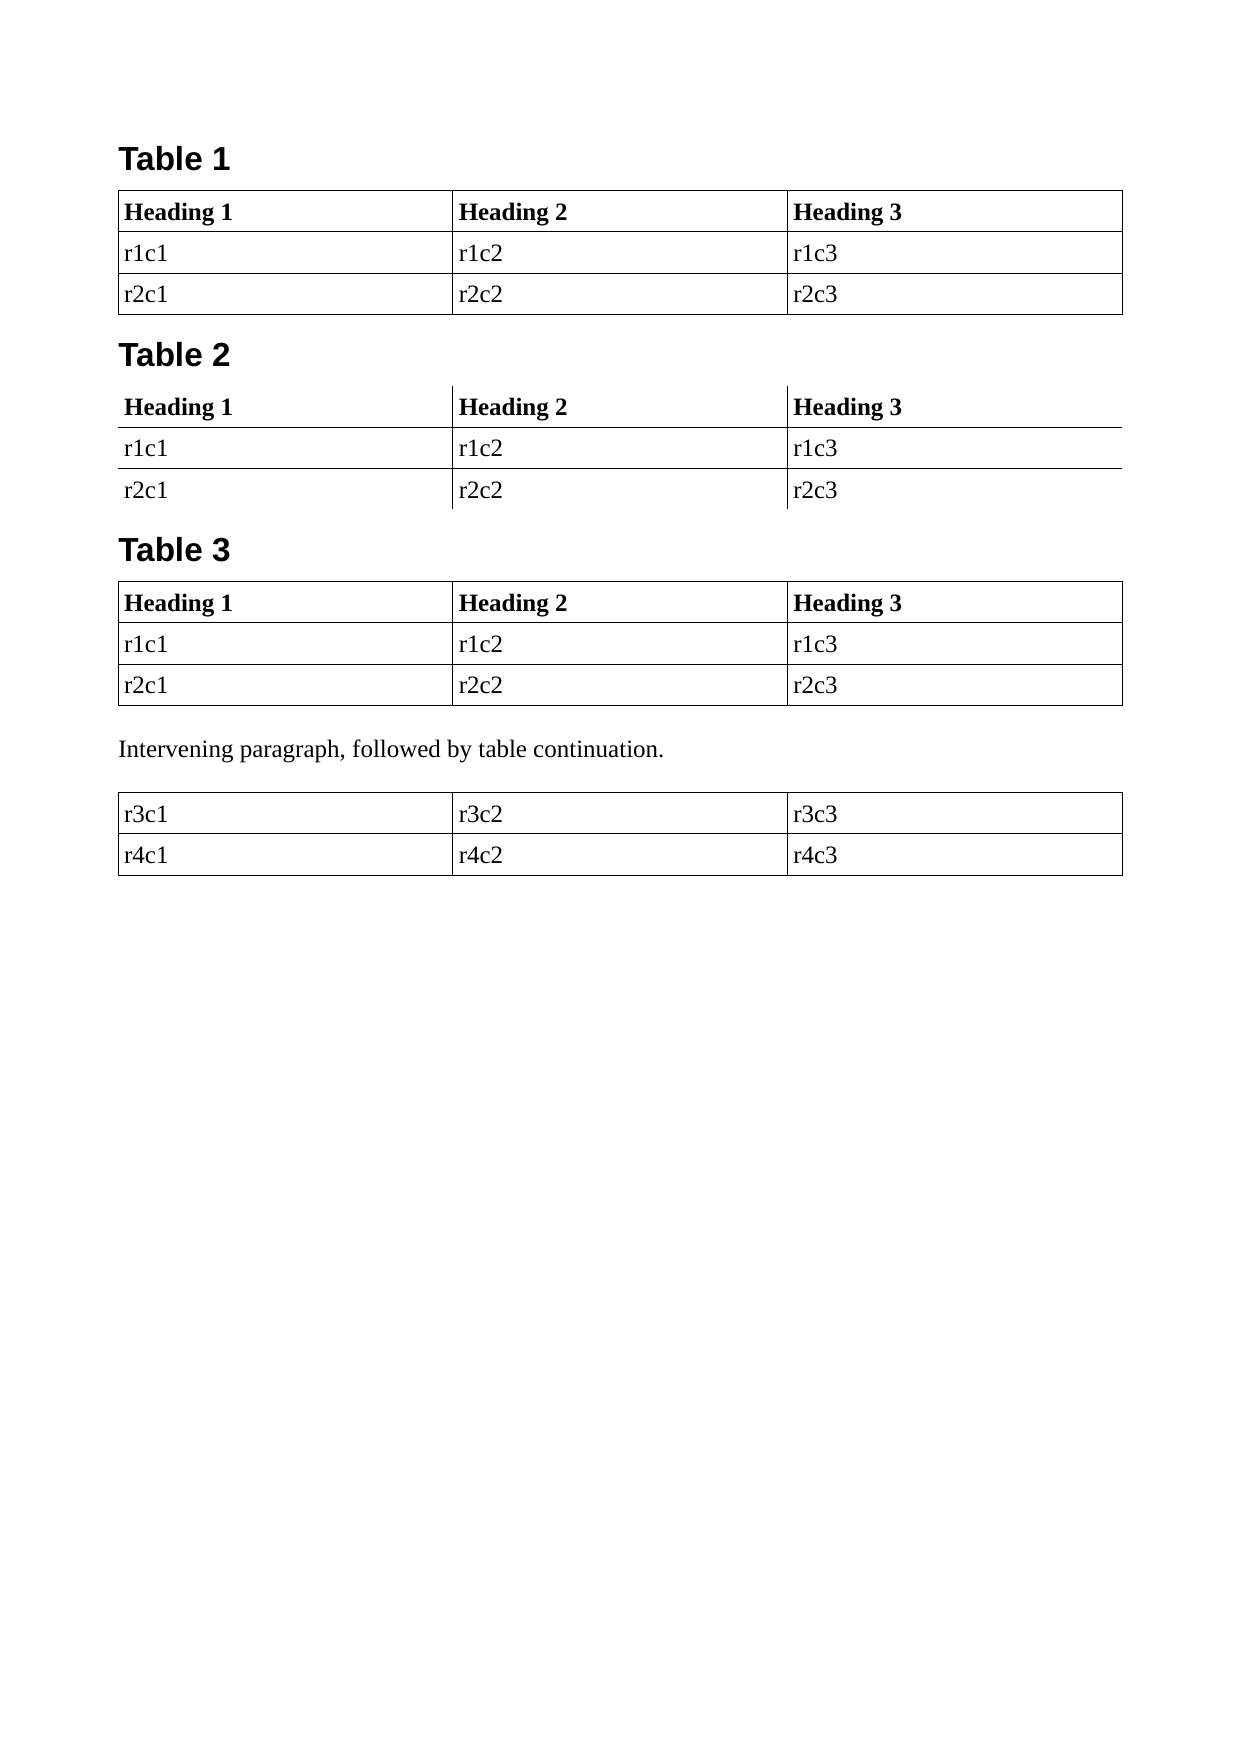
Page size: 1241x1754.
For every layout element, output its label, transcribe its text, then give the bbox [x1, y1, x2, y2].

table_header Heading 3 [788, 582, 1122, 622]
subtitle Table 3 [118, 530, 1122, 568]
table_cell r1c1 [119, 232, 452, 272]
table_cell r2c3 [788, 469, 1122, 509]
text Intervening paragraph, followed by table continuation. [118, 734, 1122, 763]
table_cell r2c1 [119, 274, 452, 314]
table_header Heading 3 [788, 386, 1122, 427]
table_cell r4c3 [788, 834, 1122, 874]
table_header Heading 3 [788, 191, 1122, 231]
table_cell r1c2 [453, 428, 787, 468]
table_cell r2c3 [788, 665, 1122, 705]
table_cell r1c3 [788, 623, 1122, 663]
table_cell r1c2 [453, 623, 787, 663]
table_cell r1c1 [118, 428, 452, 468]
table_cell r2c1 [119, 665, 452, 705]
table_cell r2c2 [453, 469, 787, 509]
table_cell r1c2 [453, 232, 787, 272]
table_cell r2c1 [118, 469, 452, 509]
table_header Heading 2 [453, 582, 787, 622]
table_header Heading 1 [118, 386, 452, 427]
table_cell r4c1 [119, 834, 452, 874]
subtitle Table 1 [118, 139, 1122, 177]
table_cell r2c2 [453, 665, 787, 705]
table_header Heading 1 [119, 582, 452, 622]
table_cell r2c2 [453, 274, 787, 314]
table_header r3c3 [788, 793, 1122, 833]
table_header Heading 2 [453, 386, 787, 427]
table_cell r1c1 [119, 623, 452, 663]
table_cell r1c3 [788, 232, 1122, 272]
table_header Heading 2 [453, 191, 787, 231]
subtitle Table 2 [118, 336, 1122, 374]
table_cell r2c3 [788, 274, 1122, 314]
table_header Heading 1 [119, 191, 452, 231]
table_cell r4c2 [453, 834, 787, 874]
table_cell r1c3 [788, 428, 1122, 468]
table_header r3c2 [453, 793, 787, 833]
table_header r3c1 [119, 793, 452, 833]
